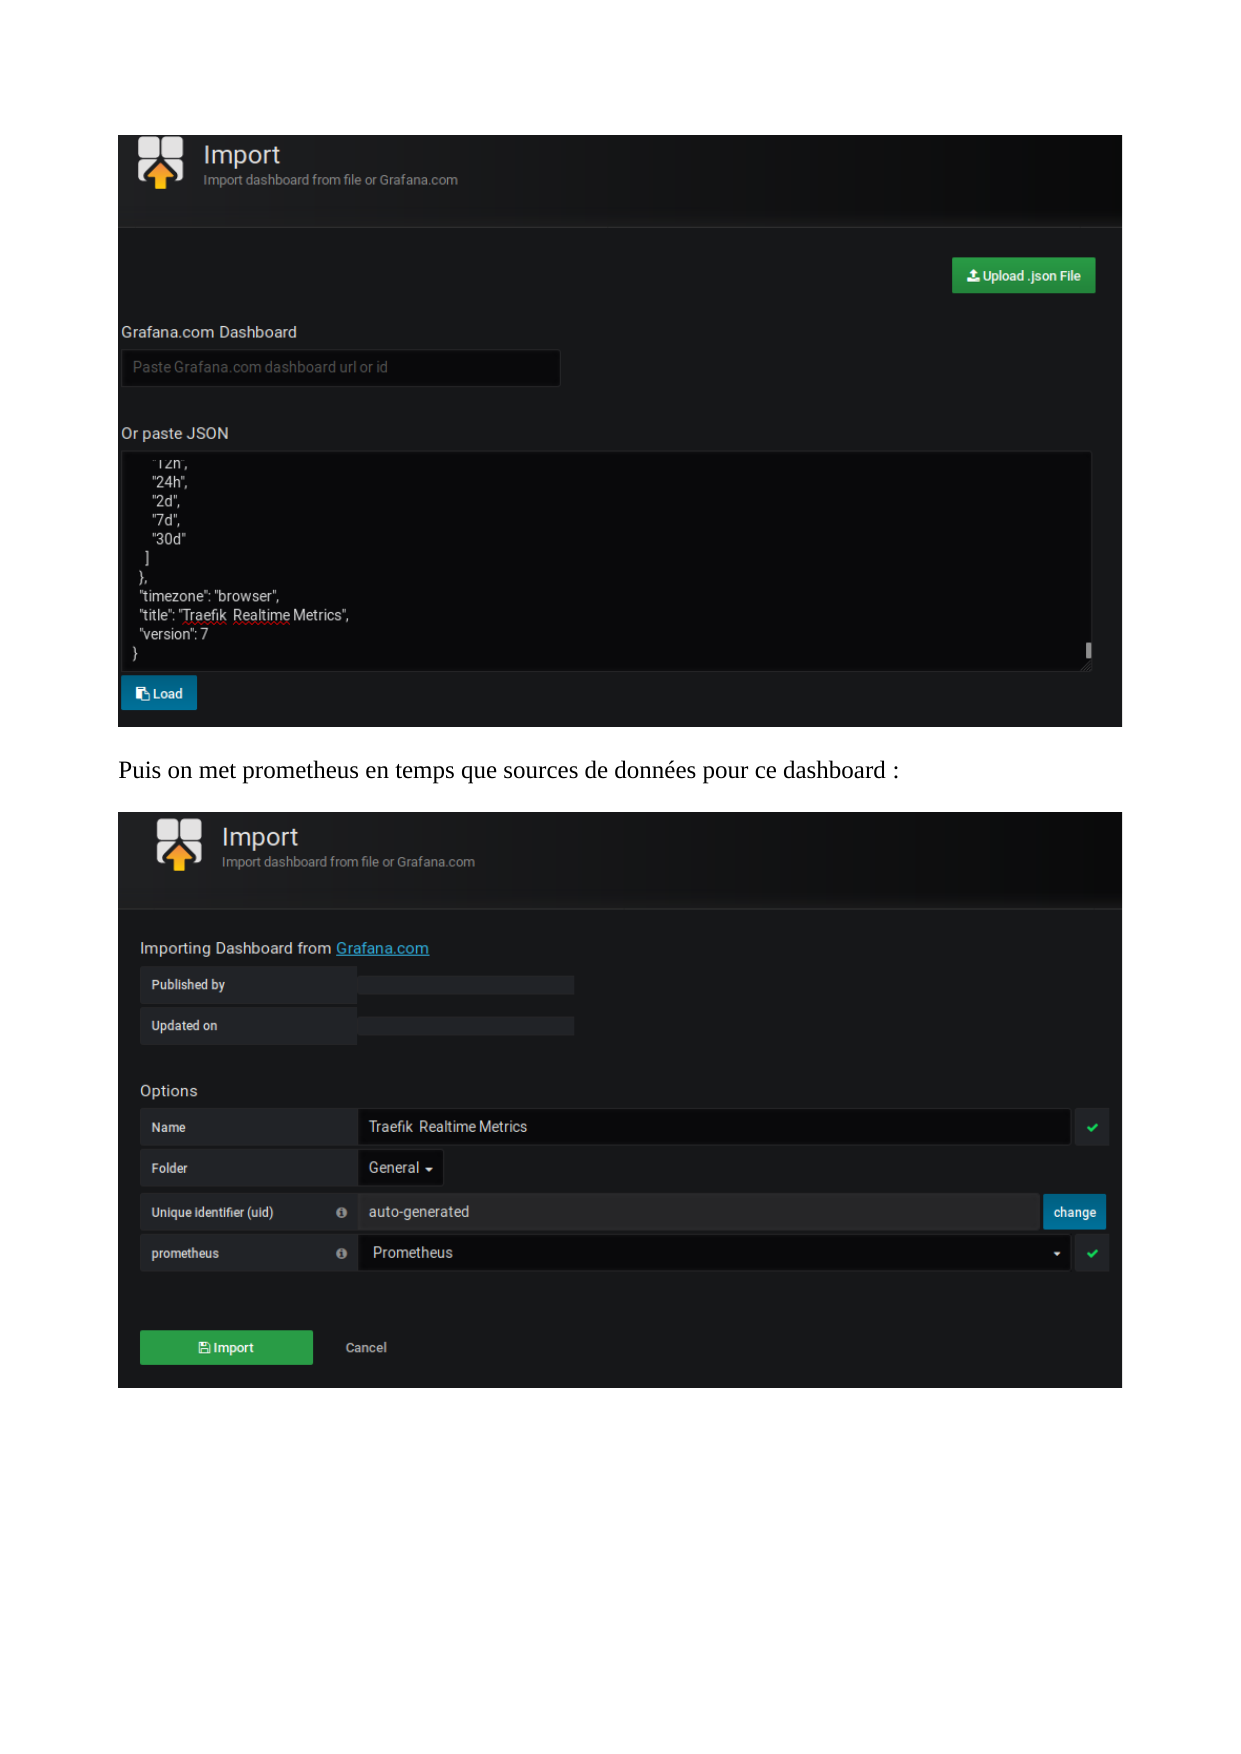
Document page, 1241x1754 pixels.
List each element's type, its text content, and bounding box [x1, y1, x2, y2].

picture [118, 812, 1123, 1388]
picture [118, 135, 1123, 727]
text Puis on met prometheus en temps que sources de données pour ce dashboard : [118, 755, 1122, 784]
